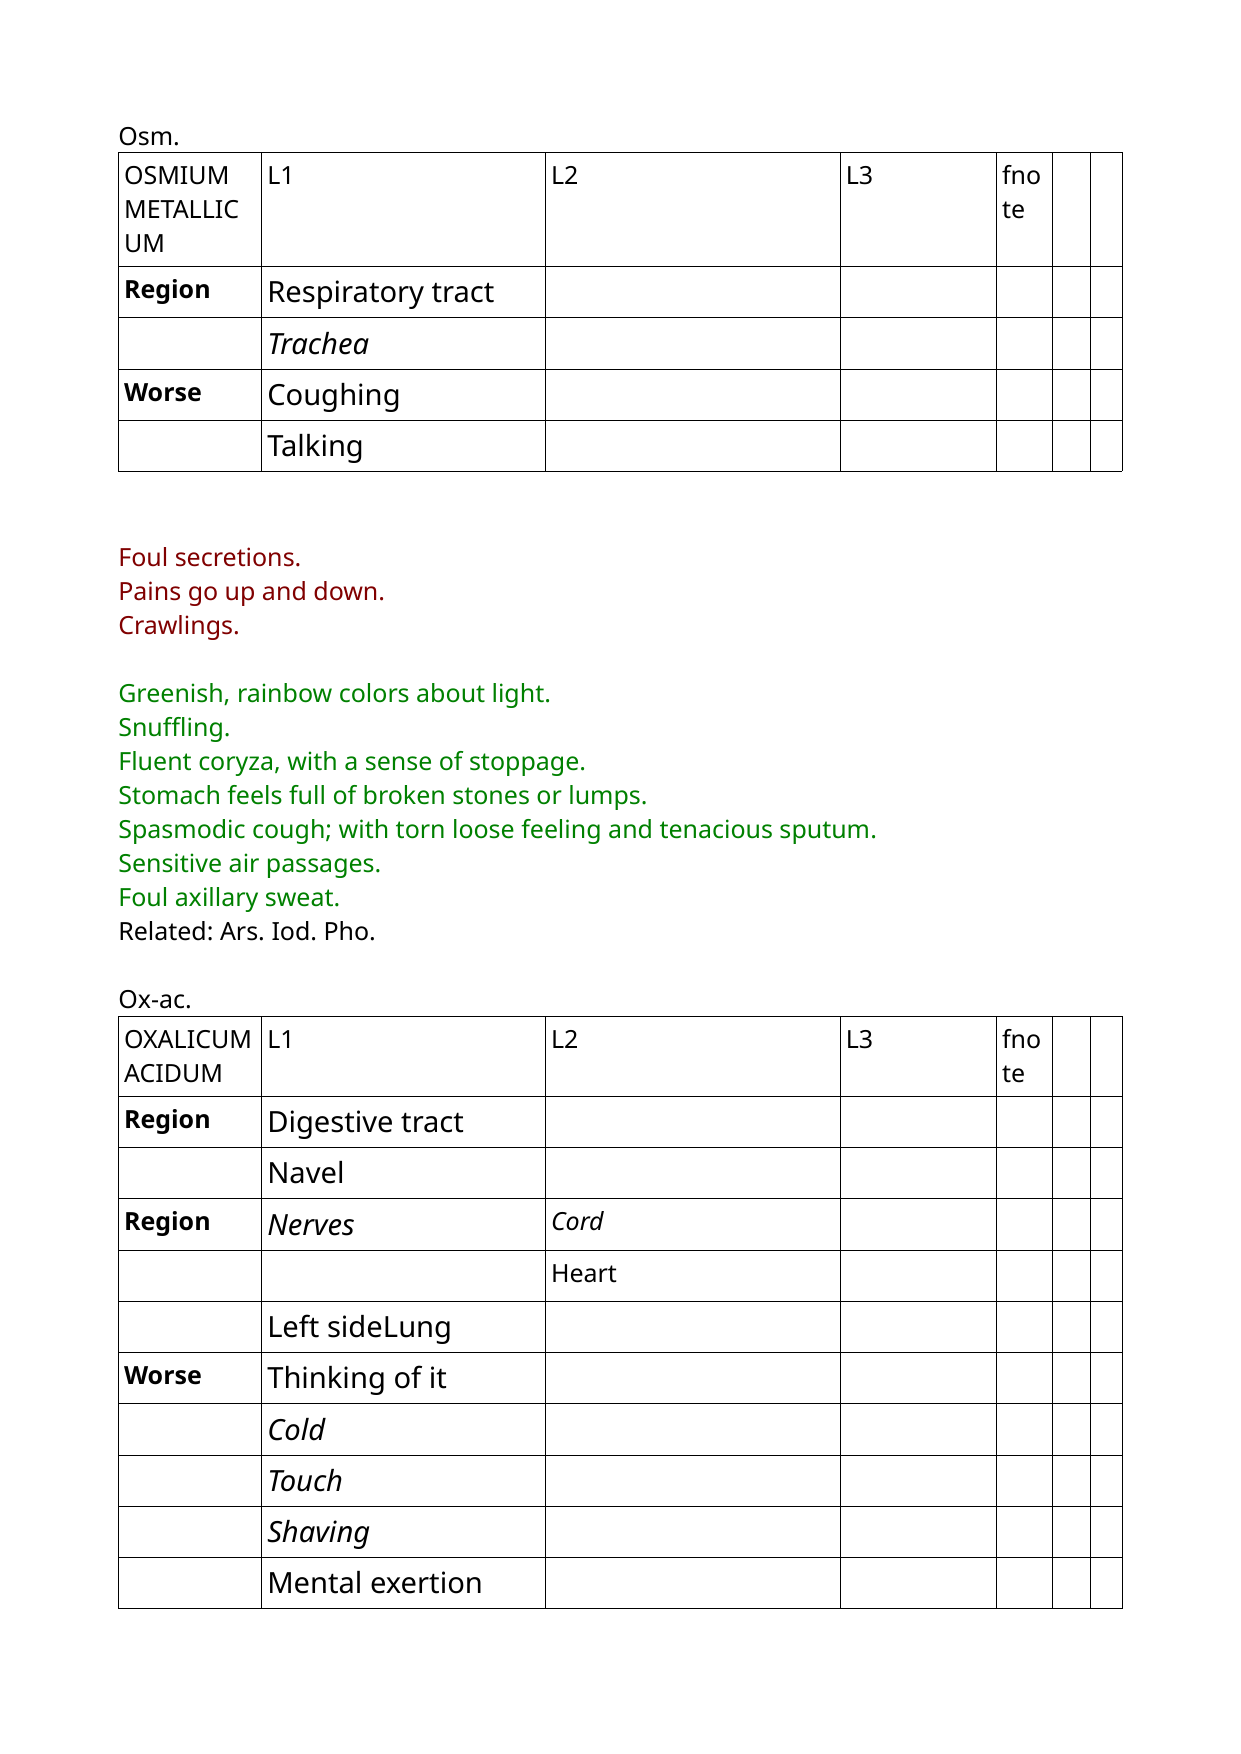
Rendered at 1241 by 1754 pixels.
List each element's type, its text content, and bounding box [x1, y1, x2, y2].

table_cell [841, 1199, 996, 1249]
table_cell [841, 1251, 996, 1301]
table_cell Trachea [262, 318, 545, 368]
table_cell [1053, 318, 1090, 368]
table_cell [1053, 1404, 1090, 1454]
table_cell Thinking of it [262, 1353, 545, 1403]
table_cell Respiratory tract [262, 267, 545, 317]
table_cell [1091, 1199, 1122, 1249]
table_cell [1091, 1456, 1122, 1506]
table_cell [841, 1148, 996, 1198]
table_cell [119, 1302, 261, 1352]
table_cell [841, 1353, 996, 1403]
table_cell [119, 1558, 261, 1608]
table_cell [841, 421, 996, 471]
table_cell [119, 1456, 261, 1506]
table_cell [997, 1353, 1052, 1403]
table_cell [1091, 1404, 1122, 1454]
table_cell Navel [262, 1148, 545, 1198]
table_cell [997, 1302, 1052, 1352]
table_cell [1053, 370, 1090, 420]
table_cell [546, 1507, 840, 1557]
table_cell [1091, 1302, 1122, 1352]
table_cell [546, 1456, 840, 1506]
table_cell Left sideLung [262, 1302, 545, 1352]
table_cell [546, 370, 840, 420]
text Crawlings. [118, 607, 1122, 641]
text Pains go up and down. [118, 573, 1122, 607]
table_cell [1053, 421, 1090, 471]
table_cell [997, 1404, 1052, 1454]
text Osm. [118, 118, 1122, 152]
table_cell [841, 1302, 996, 1352]
table_cell [119, 1507, 261, 1557]
table_cell [1053, 1558, 1090, 1608]
table_cell [546, 421, 840, 471]
table_cell [1053, 1507, 1090, 1557]
table_cell Worse [119, 370, 261, 420]
table_cell Heart [546, 1251, 840, 1301]
table_header fnote [997, 153, 1052, 266]
table_cell Coughing [262, 370, 545, 420]
text Related: Ars. Iod. Pho. [118, 914, 1122, 948]
table_header OXALICUM ACIDUM [119, 1017, 261, 1096]
table_header L3 [841, 1017, 996, 1096]
table_cell Touch [262, 1456, 545, 1506]
table_cell [997, 1251, 1052, 1301]
table_cell [841, 370, 996, 420]
table_cell [1053, 1302, 1090, 1352]
text Greenish, rainbow colors about light. [118, 675, 1122, 709]
table_cell [841, 1097, 996, 1147]
table_cell [119, 318, 261, 368]
table_cell [841, 1558, 996, 1608]
table_cell [997, 1148, 1052, 1198]
table_cell [997, 1097, 1052, 1147]
table_cell [1091, 1251, 1122, 1301]
table_cell [546, 1302, 840, 1352]
table_cell [1091, 370, 1122, 420]
table_cell [997, 421, 1052, 471]
table_cell Region [119, 1199, 261, 1249]
text Ox-ac. [118, 982, 1122, 1016]
table_cell Shaving [262, 1507, 545, 1557]
table_cell Talking [262, 421, 545, 471]
table_cell [841, 318, 996, 368]
table_header [1053, 1017, 1090, 1096]
table_cell [119, 1251, 261, 1301]
table_cell Mental exertion [262, 1558, 545, 1608]
table_cell [119, 1148, 261, 1198]
table_cell [841, 1456, 996, 1506]
table_cell [997, 1507, 1052, 1557]
table_cell [1091, 1507, 1122, 1557]
text Foul secretions. [118, 539, 1122, 573]
text Foul axillary sweat. [118, 880, 1122, 914]
table_cell [1053, 1199, 1090, 1249]
table_cell [841, 1507, 996, 1557]
table_cell [997, 1558, 1052, 1608]
table_cell [1091, 267, 1122, 317]
table_cell Region [119, 267, 261, 317]
table_header [1091, 153, 1122, 266]
table_cell Digestive tract [262, 1097, 545, 1147]
table_cell [546, 1353, 840, 1403]
table_cell Cold [262, 1404, 545, 1454]
table_cell [997, 318, 1052, 368]
table_cell Nerves [262, 1199, 545, 1249]
table_header L2 [546, 153, 840, 266]
table_cell [1091, 1353, 1122, 1403]
table_cell [119, 1404, 261, 1454]
table_cell [997, 370, 1052, 420]
table_cell Worse [119, 1353, 261, 1403]
table_header L2 [546, 1017, 840, 1096]
table_cell [997, 1456, 1052, 1506]
table_cell [997, 1199, 1052, 1249]
table_cell [546, 318, 840, 368]
table_cell [1091, 1148, 1122, 1198]
table_header fnote [997, 1017, 1052, 1096]
table_cell [546, 1148, 840, 1198]
table_cell [1053, 267, 1090, 317]
table_cell [262, 1251, 545, 1301]
table_cell [1091, 421, 1122, 471]
table_cell [997, 267, 1052, 317]
table_cell [841, 267, 996, 317]
table_cell [1053, 1251, 1090, 1301]
table_cell [546, 1404, 840, 1454]
table_cell [546, 1558, 840, 1608]
table_cell [1053, 1456, 1090, 1506]
text Stomach feels full of broken stones or lumps. [118, 778, 1122, 812]
table_cell [1053, 1097, 1090, 1147]
table_header L3 [841, 153, 996, 266]
table_cell [1091, 318, 1122, 368]
text Spasmodic cough; with torn loose feeling and tenacious sputum. [118, 812, 1122, 846]
table_cell [1053, 1148, 1090, 1198]
table_header [1091, 1017, 1122, 1096]
table_header [1053, 153, 1090, 266]
table_cell [1091, 1558, 1122, 1608]
text Fluent coryza, with a sense of stoppage. [118, 743, 1122, 778]
text Snuffling. [118, 709, 1122, 743]
table_cell [546, 267, 840, 317]
table_header L1 [262, 153, 545, 266]
table_cell Region [119, 1097, 261, 1147]
table_cell [841, 1404, 996, 1454]
table_cell Cord [546, 1199, 840, 1249]
table_cell [546, 1097, 840, 1147]
text Sensitive air passages. [118, 846, 1122, 880]
table_header OSMIUM METALLICUM [119, 153, 261, 266]
table_cell [1091, 1097, 1122, 1147]
table_cell [119, 421, 261, 471]
table_header L1 [262, 1017, 545, 1096]
table_cell [1053, 1353, 1090, 1403]
